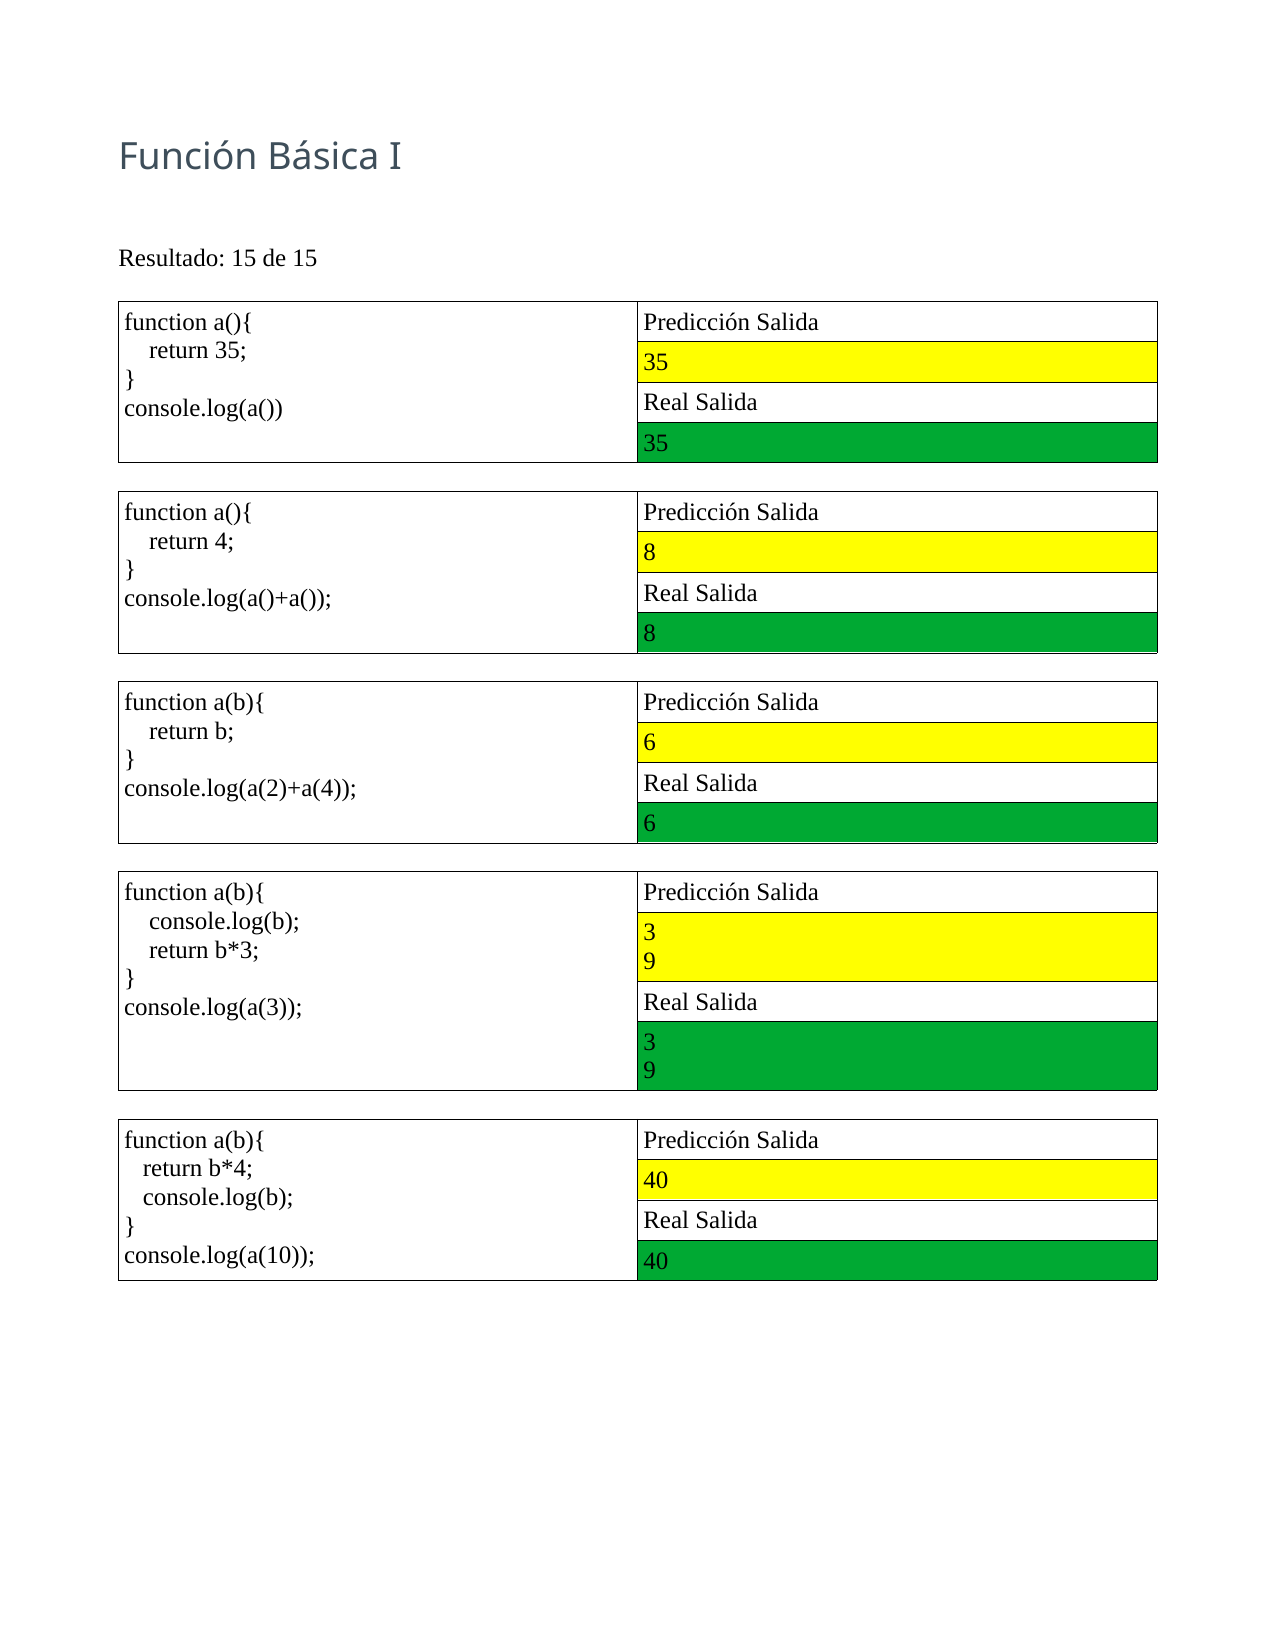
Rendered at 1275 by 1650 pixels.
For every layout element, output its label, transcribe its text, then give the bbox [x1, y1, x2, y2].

table_header Predicción Salida [638, 682, 1157, 722]
table_cell Real Salida [638, 573, 1157, 612]
table_cell 3 9 [638, 913, 1157, 981]
table_header Predicción Salida [638, 492, 1157, 531]
table_cell 35 [638, 342, 1157, 382]
table_header function a(){ return 35; } console.log(a()) [119, 302, 637, 462]
table_header function a(b){ return b; } console.log(a(2)+a(4)); [119, 682, 637, 842]
table_cell 6 [638, 803, 1157, 842]
table_cell Real Salida [638, 763, 1157, 802]
table_header function a(b){ return b*4; console.log(b); } console.log(a(10)); [119, 1120, 637, 1280]
table_cell Real Salida [638, 1201, 1157, 1240]
table_cell 35 [638, 423, 1157, 462]
table_cell Real Salida [638, 383, 1157, 422]
table_cell 40 [638, 1160, 1157, 1199]
table_cell 8 [638, 613, 1157, 652]
table_cell 8 [638, 532, 1157, 572]
table_cell 6 [638, 723, 1157, 762]
table_header function a(b){ console.log(b); return b*3; } console.log(a(3)); [119, 872, 637, 1090]
table_cell 3 9 [638, 1022, 1157, 1090]
table_header Predicción Salida [638, 302, 1157, 341]
table_cell 40 [638, 1241, 1157, 1280]
table_header function a(){ return 4; } console.log(a()+a()); [119, 492, 637, 652]
table_header Predicción Salida [638, 1120, 1157, 1159]
table_header Predicción Salida [638, 872, 1157, 912]
table_cell Real Salida [638, 982, 1157, 1021]
text Resultado: 15 de 15 [118, 243, 1157, 272]
